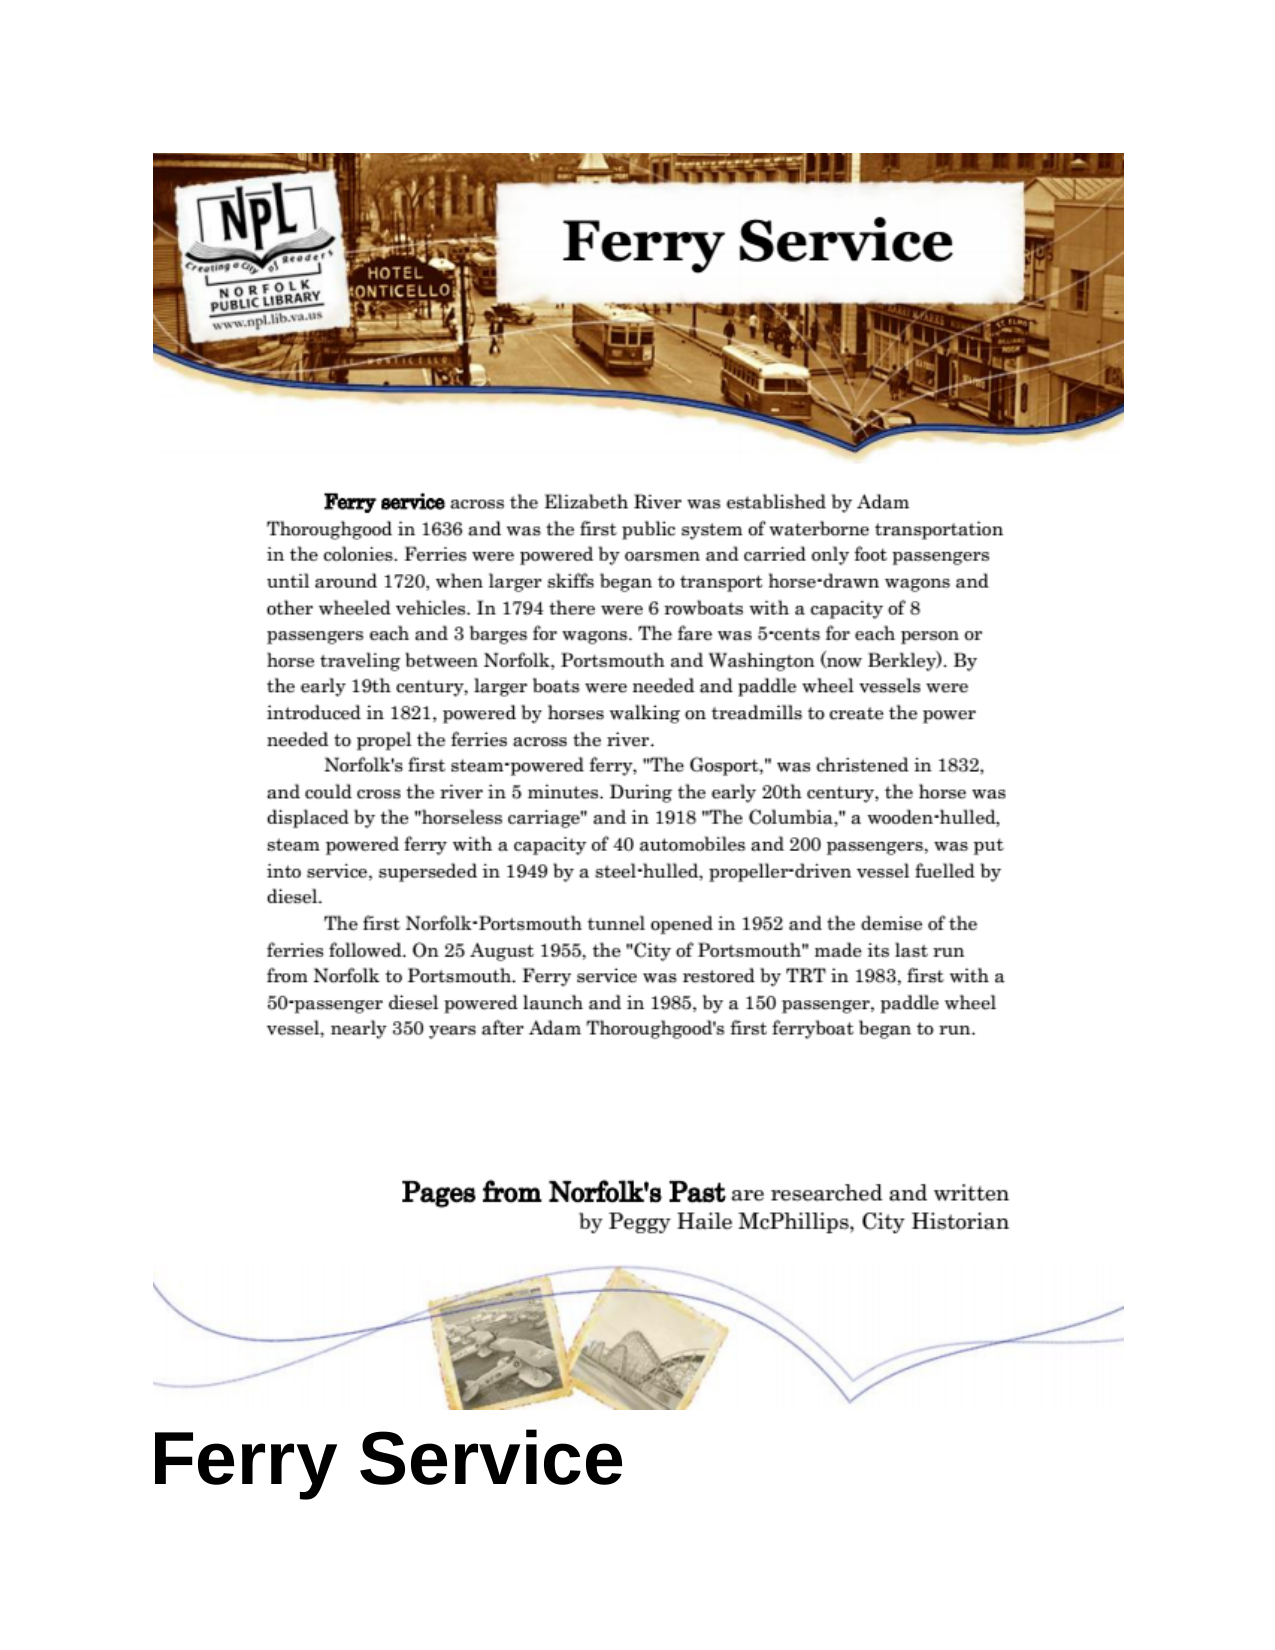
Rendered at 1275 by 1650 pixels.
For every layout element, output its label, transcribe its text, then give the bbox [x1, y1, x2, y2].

picture [153, 153, 1124, 1410]
text Ferry Service [150, 1416, 1125, 1500]
